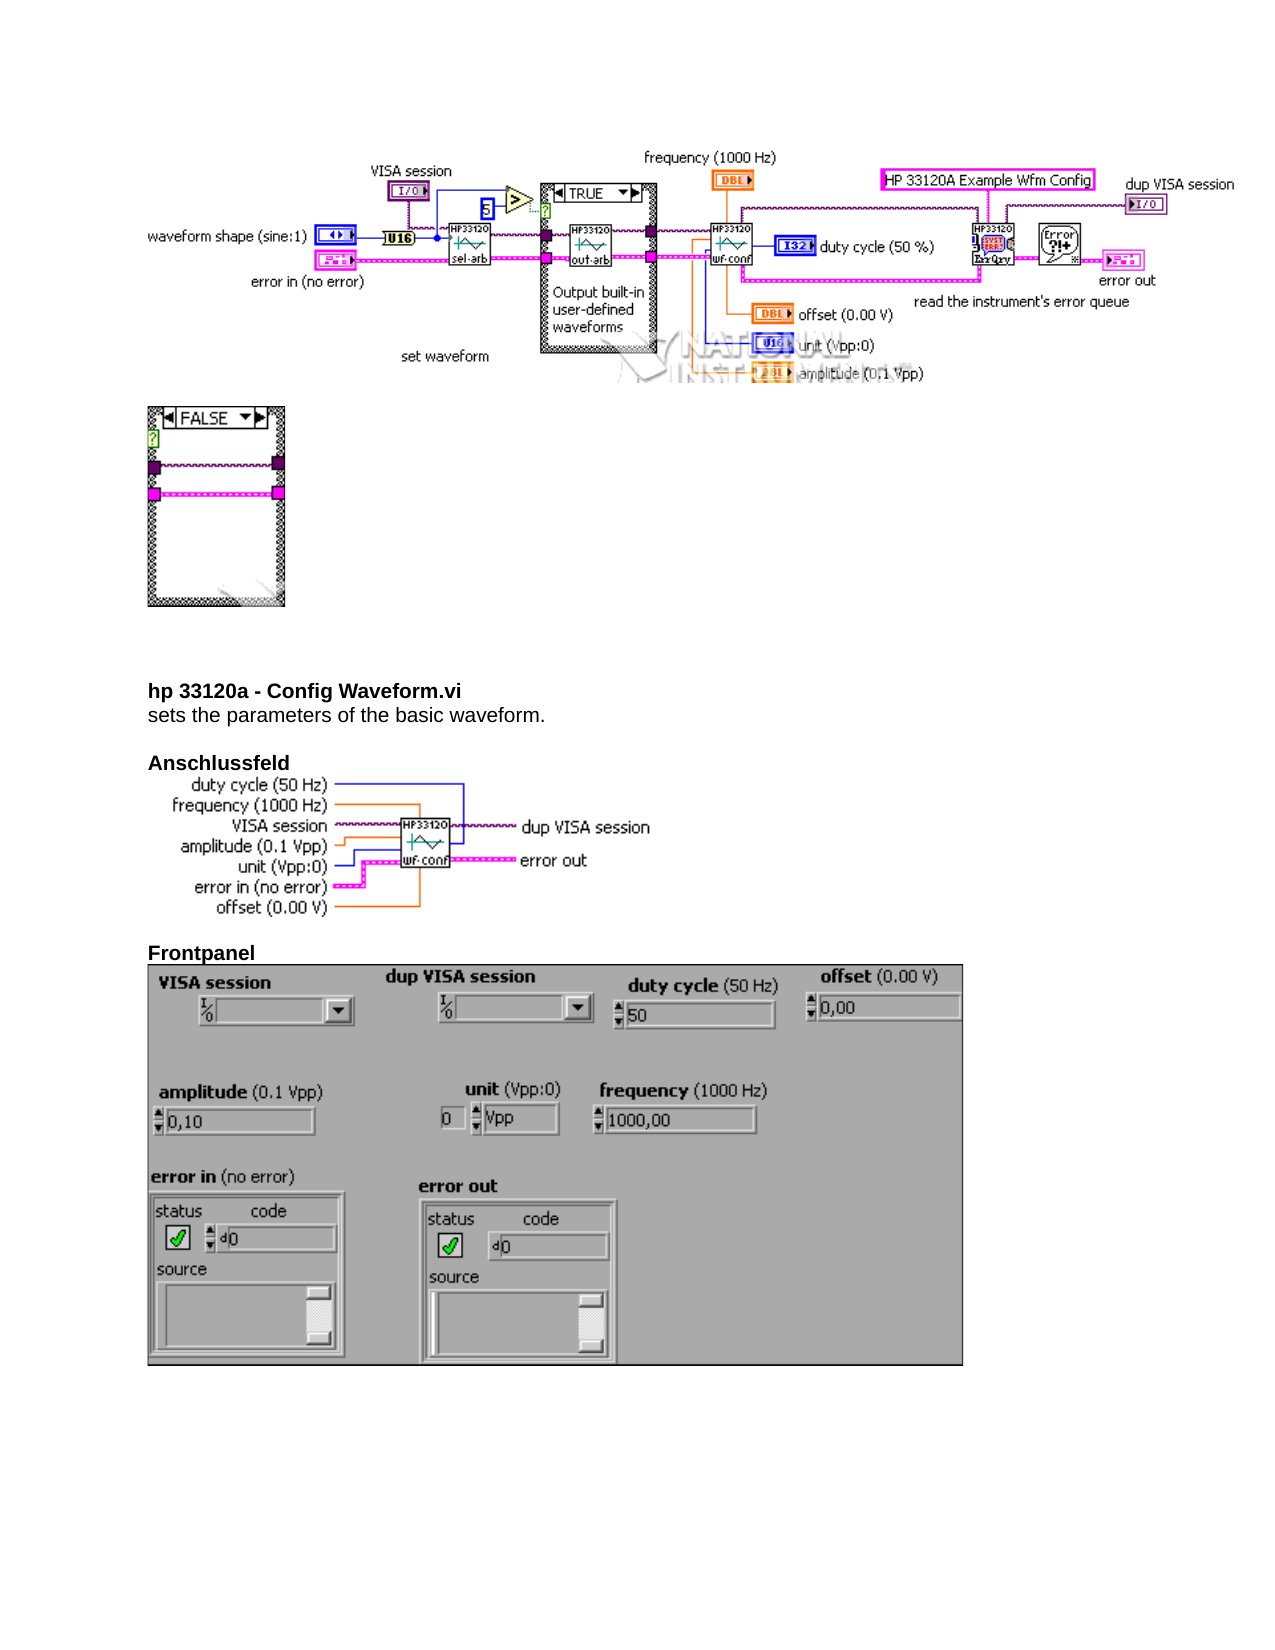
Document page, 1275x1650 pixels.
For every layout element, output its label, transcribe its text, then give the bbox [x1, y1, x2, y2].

picture [147, 147, 1238, 383]
picture [147, 406, 286, 607]
picture [147, 964, 964, 1366]
picture [147, 774, 673, 917]
text hp 33120a - Config Waveform.vi [148, 678, 1127, 702]
text Frontpanel [148, 940, 1127, 964]
text sets the parameters of the basic waveform. [148, 702, 1127, 726]
text Anschlussfeld [148, 750, 1127, 774]
